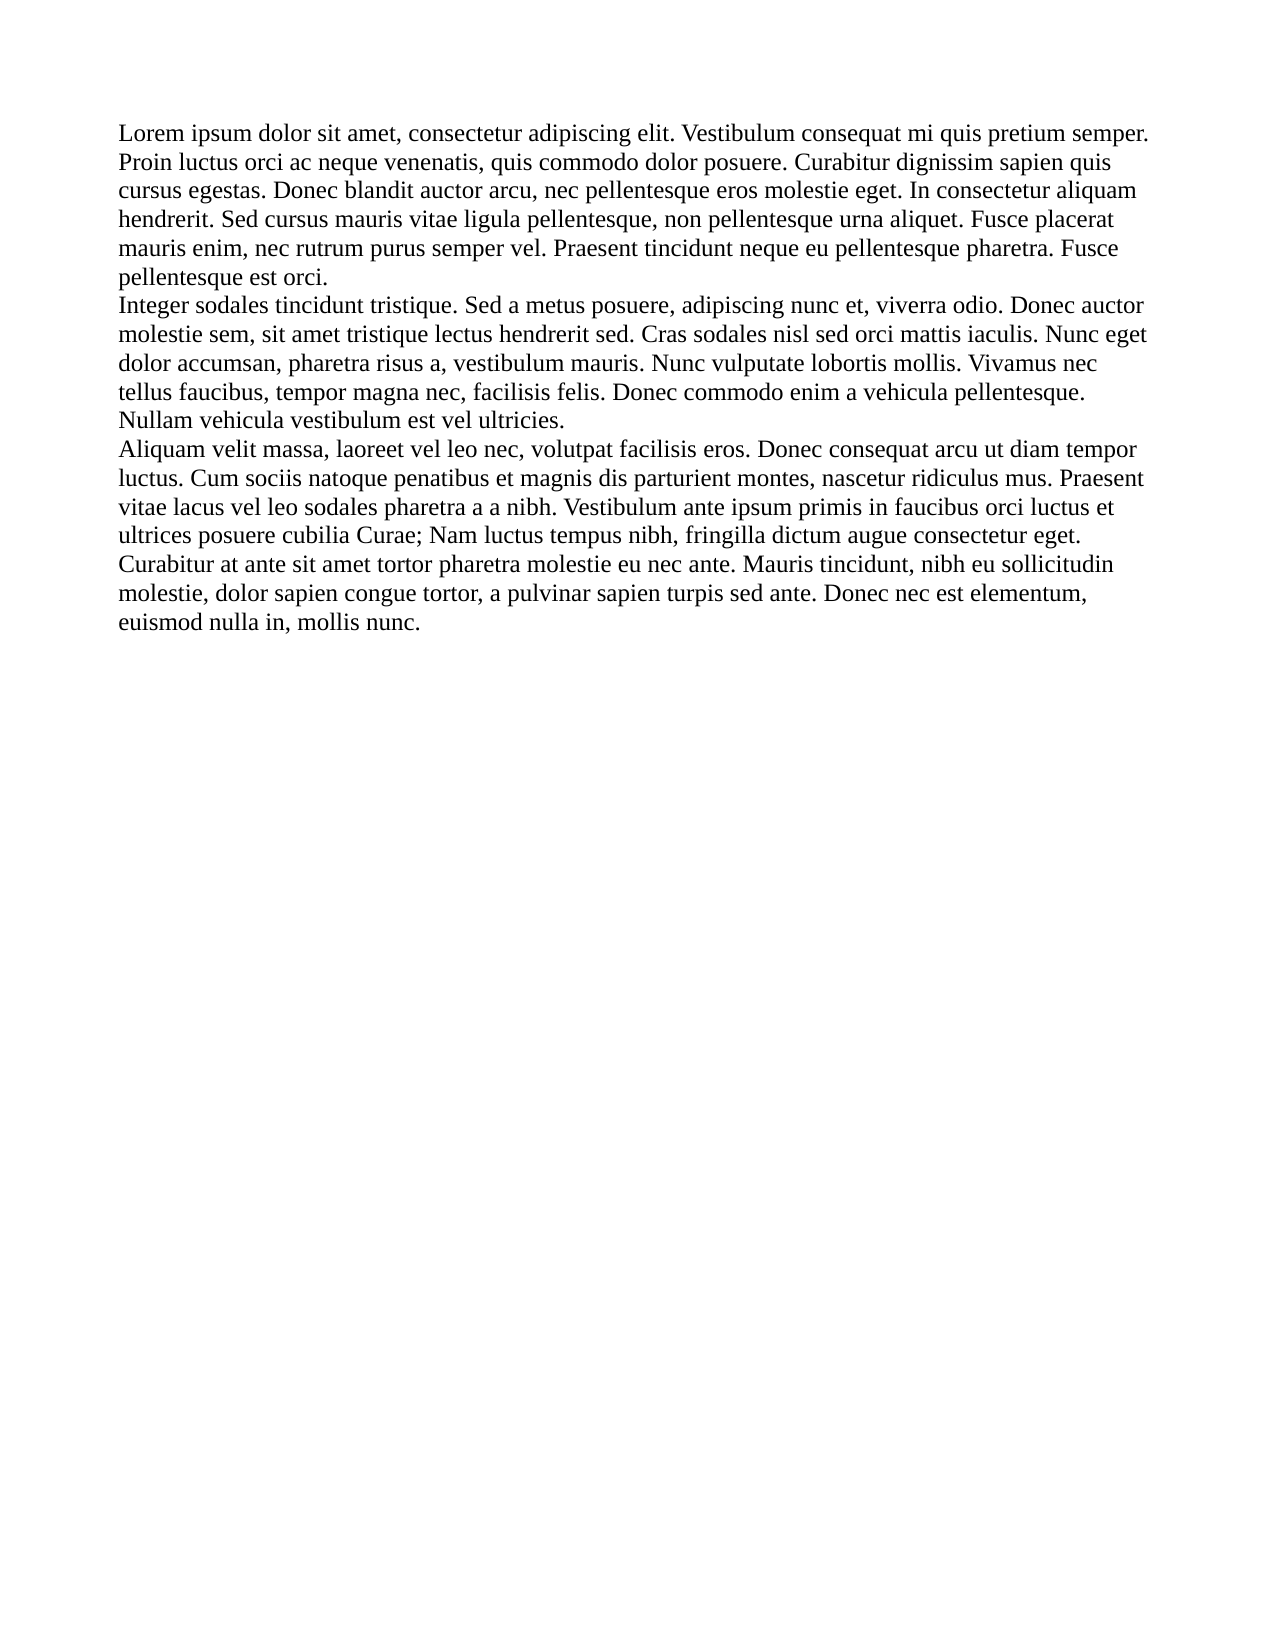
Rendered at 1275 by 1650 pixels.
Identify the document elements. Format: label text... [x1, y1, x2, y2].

text Lorem ipsum dolor sit amet, consectetur adipiscing elit. Vestibulum consequat mi quis pretium semper. Proin luctus orci ac neque venenatis, quis commodo dolor posuere. Curabitur dignissim sapien quis cursus egestas. Donec blandit auctor arcu, nec pellentesque eros molestie eget. In consectetur aliquam hendrerit. Sed cursus mauris vitae ligula pellentesque, non pellentesque urna aliquet. Fusce placerat mauris enim, nec rutrum purus semper vel. Praesent tincidunt neque eu pellentesque pharetra. Fusce pellentesque est orci. [118, 118, 1157, 291]
text Integer sodales tincidunt tristique. Sed a metus posuere, adipiscing nunc et, viverra odio. Donec auctor molestie sem, sit amet tristique lectus hendrerit sed. Cras sodales nisl sed orci mattis iaculis. Nunc eget dolor accumsan, pharetra risus a, vestibulum mauris. Nunc vulputate lobortis mollis. Vivamus nec tellus faucibus, tempor magna nec, facilisis felis. Donec commodo enim a vehicula pellentesque. Nullam vehicula vestibulum est vel ultricies. [118, 291, 1157, 434]
text Aliquam velit massa, laoreet vel leo nec, volutpat facilisis eros. Donec consequat arcu ut diam tempor luctus. Cum sociis natoque penatibus et magnis dis parturient montes, nascetur ridiculus mus. Praesent vitae lacus vel leo sodales pharetra a a nibh. Vestibulum ante ipsum primis in faucibus orci luctus et ultrices posuere cubilia Curae; Nam luctus tempus nibh, fringilla dictum augue consectetur eget. Curabitur at ante sit amet tortor pharetra molestie eu nec ante. Mauris tincidunt, nibh eu sollicitudin molestie, dolor sapien congue tortor, a pulvinar sapien turpis sed ante. Donec nec est elementum, euismod nulla in, mollis nunc. [118, 434, 1157, 636]
